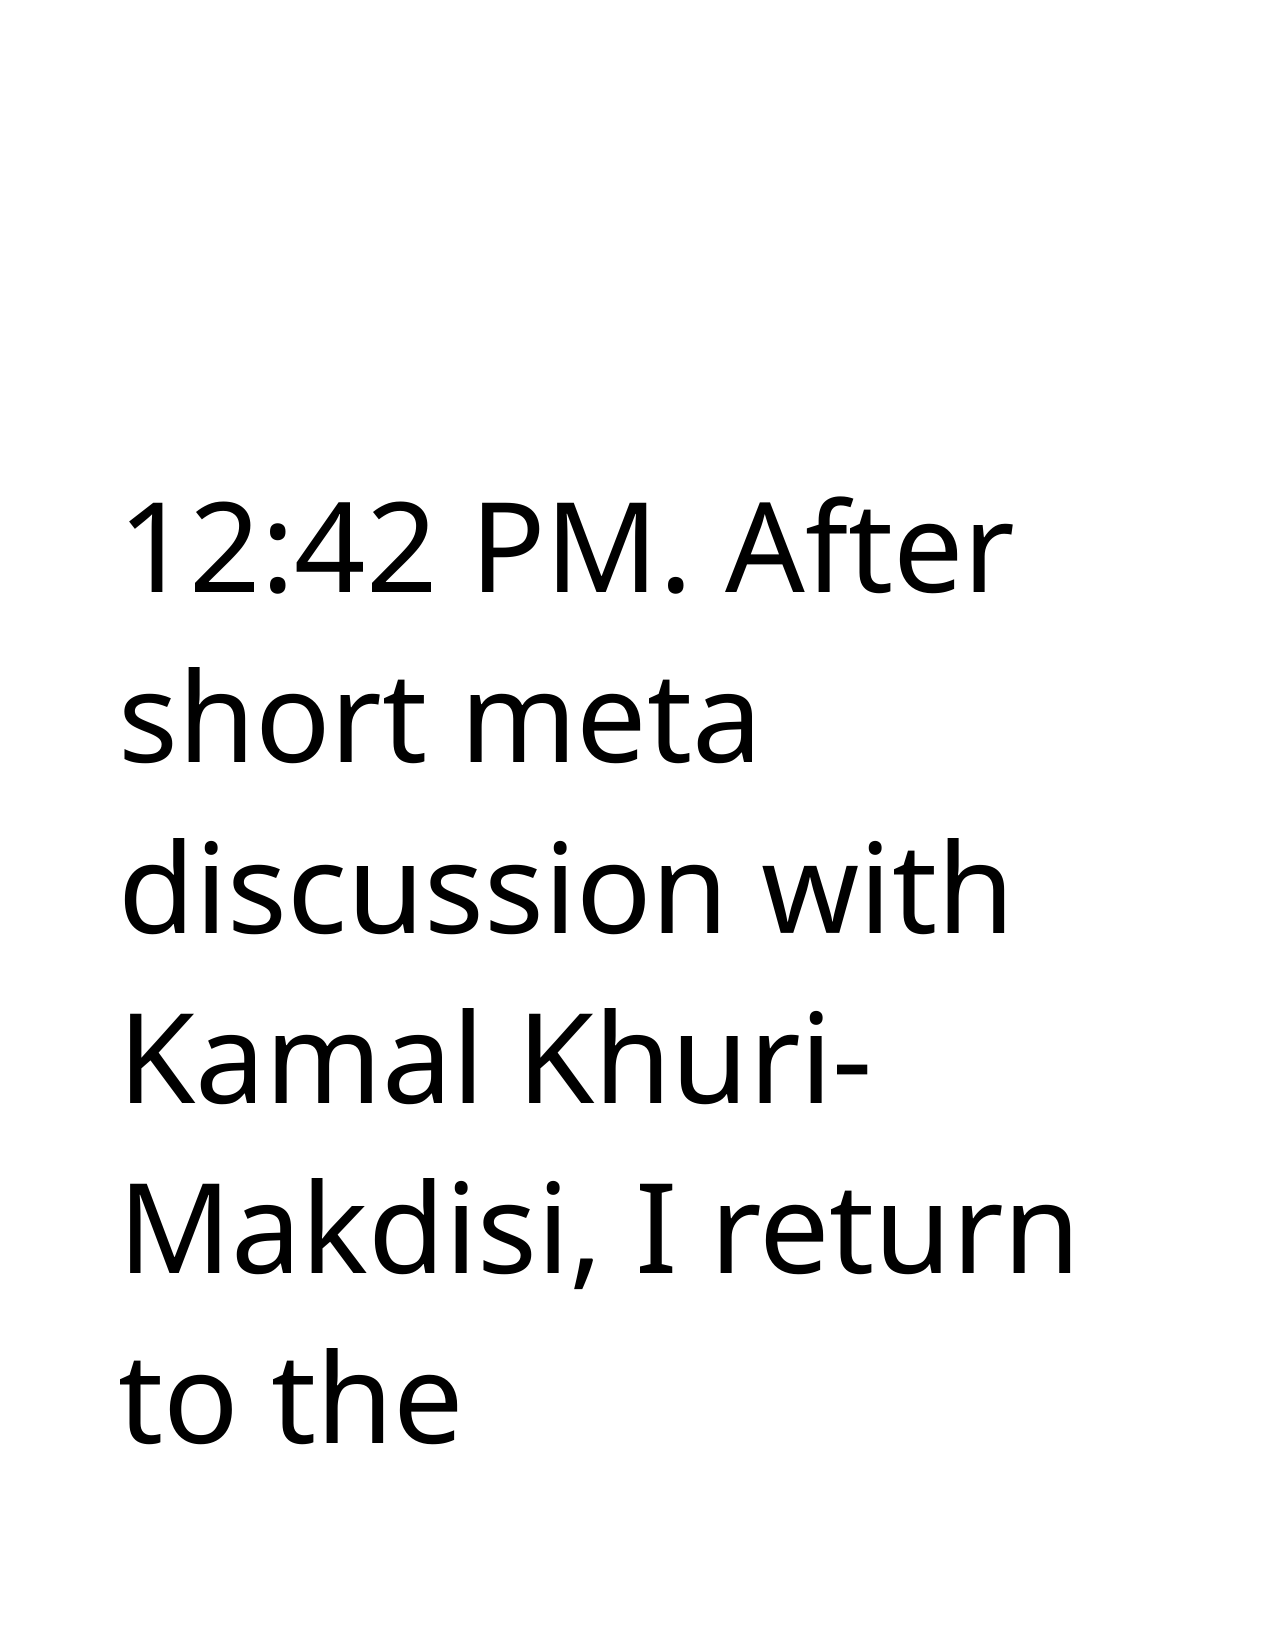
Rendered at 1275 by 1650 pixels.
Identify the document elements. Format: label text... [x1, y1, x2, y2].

text 12:42 PM. After short meta discussion with Kamal Khuri-Makdisi, I return to the [118, 459, 1157, 1481]
